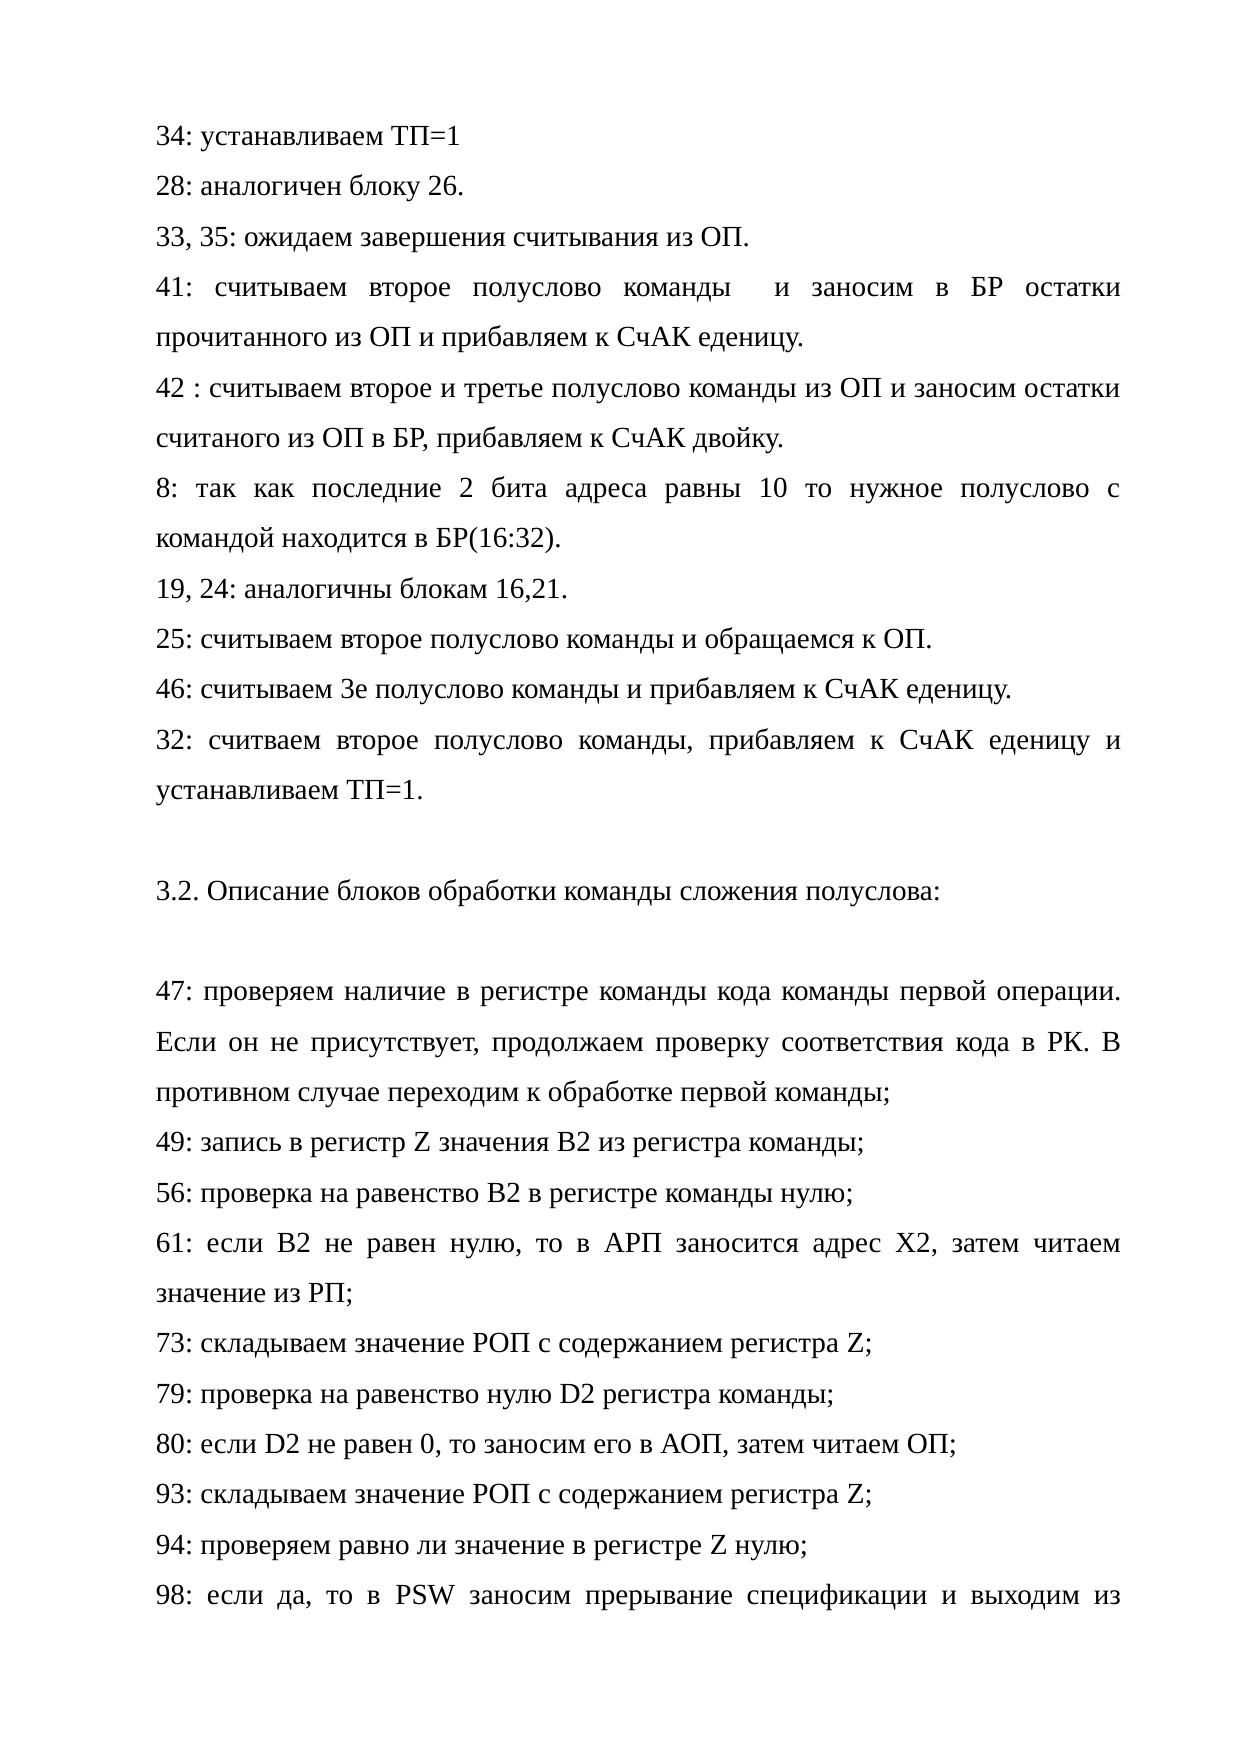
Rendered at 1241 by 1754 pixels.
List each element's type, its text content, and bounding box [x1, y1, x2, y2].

text 80: если D2 не равен 0, то заносим его в АОП, затем читаем ОП; [156, 1426, 1122, 1460]
text 41: считываем второе полуслово команды и заносим в БР остатки прочитанного из ОП и прибавляем к СчАК еденицу. [156, 269, 1122, 353]
text 42 : считываем второе и третье полуслово команды из ОП и заносим остатки считаного из ОП в БР, прибавляем к СчАК двойку. [156, 370, 1122, 453]
text 94: проверяем равно ли значение в регистре Z нулю; [156, 1527, 1122, 1560]
text 8: так как последние 2 бита адреса равны 10 то нужное полуслово с командой находится в БР(16:32). [156, 470, 1122, 554]
text 34: устанавливаем ТП=1 [156, 118, 1122, 152]
text 46: считываем 3е полуслово команды и прибавляем к СчАК еденицу. [156, 672, 1122, 705]
text 61: если В2 не равен нулю, то в АРП заносится адрес Х2, затем читаем значение из РП; [156, 1225, 1122, 1309]
text 28: аналогичен блоку 26. [156, 168, 1122, 202]
text 56: проверка на равенство В2 в регистре команды нулю; [156, 1175, 1122, 1208]
text 98: если да, то в PSW заносим прерывание спецификации и выходим из [156, 1577, 1122, 1611]
text 33, 35: ожидаем завершения считывания из ОП. [156, 219, 1122, 252]
text 79: проверка на равенство нулю D2 регистра команды; [156, 1376, 1122, 1409]
text 93: складываем значение РОП с содержанием регистра Z; [156, 1477, 1122, 1510]
text 73: складываем значение РОП с содержанием регистра Z; [156, 1326, 1122, 1359]
text 49: запись в регистр Z значения B2 из регистра команды; [156, 1124, 1122, 1158]
text 47: проверяем наличие в регистре команды кода команды первой операции. Если он не присутствует, продолжаем проверку соответствия кода в РК. В противном случае переходим к обработке первой команды; [156, 973, 1122, 1108]
text 32: считваем второе полуслово команды, прибавляем к СчАК еденицу и устанавливаем ТП=1. [156, 722, 1122, 806]
text 25: считываем второе полуслово команды и обращаемся к ОП. [156, 621, 1122, 655]
text 3.2. Описание блоков обработки команды сложения полуслова: [156, 873, 1122, 906]
text 19, 24: аналогичны блокам 16,21. [156, 571, 1122, 604]
